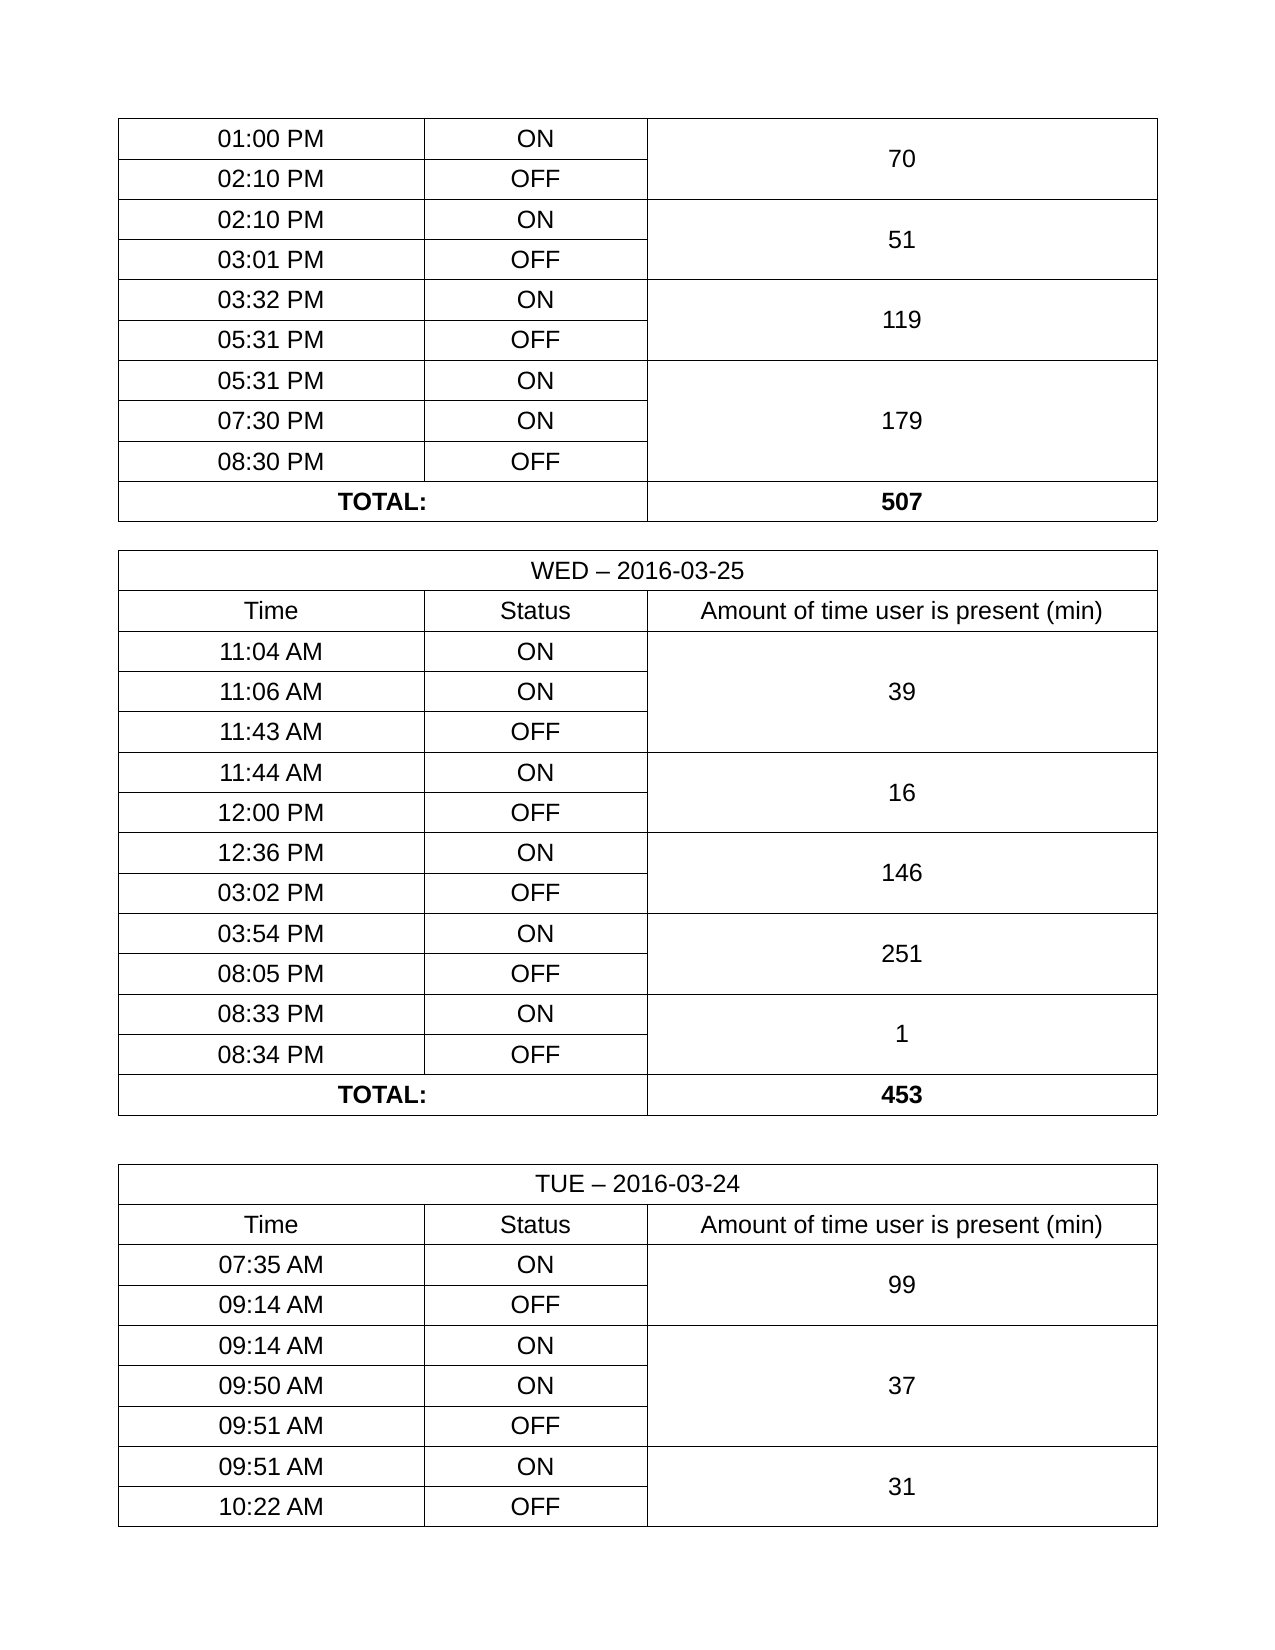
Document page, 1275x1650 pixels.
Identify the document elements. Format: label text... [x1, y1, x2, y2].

table_cell OFF [425, 321, 647, 360]
table_cell 03:32 PM [119, 280, 424, 320]
table_cell OFF [425, 442, 647, 481]
table_cell ON [425, 401, 647, 441]
table_cell 70 [648, 119, 1157, 199]
table_cell 37 [648, 1326, 1157, 1446]
table_cell 02:10 PM [119, 160, 424, 199]
table_cell TOTAL: [119, 1075, 647, 1114]
table_cell 09:50 AM [119, 1366, 424, 1406]
table_cell ON [425, 1366, 647, 1406]
table_cell ON [425, 995, 647, 1034]
table_cell 11:06 AM [119, 672, 424, 711]
table_cell 119 [648, 280, 1157, 360]
table_cell 07:30 PM [119, 401, 424, 441]
table_cell Time [119, 591, 424, 631]
table_cell OFF [425, 1286, 647, 1325]
table_cell Status [425, 1205, 647, 1244]
table_cell 10:22 AM [119, 1487, 424, 1526]
table_cell TOTAL: [119, 482, 647, 521]
table_cell 09:51 AM [119, 1407, 424, 1446]
table_cell ON [425, 753, 647, 792]
table_cell 31 [648, 1447, 1157, 1526]
table_cell Amount of time user is present (min) [648, 1205, 1157, 1244]
table_cell ON [425, 1326, 647, 1365]
table_cell 05:31 PM [119, 361, 424, 400]
table_cell 16 [648, 753, 1157, 832]
table_cell 08:33 PM [119, 995, 424, 1034]
table_cell 08:05 PM [119, 954, 424, 993]
table_cell ON [425, 672, 647, 711]
table_cell ON [425, 1245, 647, 1284]
table_cell ON [425, 914, 647, 953]
table_cell 39 [648, 632, 1157, 752]
table_cell OFF [425, 712, 647, 752]
table_cell 03:01 PM [119, 240, 424, 279]
table_cell 07:35 AM [119, 1245, 424, 1284]
table_cell 09:14 AM [119, 1286, 424, 1325]
table_cell 251 [648, 914, 1157, 993]
table_cell ON [425, 200, 647, 239]
table_cell ON [425, 361, 647, 400]
table_cell 08:30 PM [119, 442, 424, 481]
table_header TUE – 2016-03-24 [119, 1165, 1157, 1204]
table_cell OFF [425, 240, 647, 279]
table_cell OFF [425, 1035, 647, 1074]
table_cell 03:54 PM [119, 914, 424, 953]
table_cell 1 [648, 995, 1157, 1074]
table_cell 11:43 AM [119, 712, 424, 752]
table_cell 05:31 PM [119, 321, 424, 360]
table_cell 179 [648, 361, 1157, 481]
table_cell OFF [425, 1487, 647, 1526]
table_cell 01:00 PM [119, 119, 424, 158]
table_cell 03:02 PM [119, 874, 424, 913]
table_cell 11:04 AM [119, 632, 424, 671]
table_cell 02:10 PM [119, 200, 424, 239]
table_cell Status [425, 591, 647, 631]
table_cell ON [425, 833, 647, 873]
table_cell 51 [648, 200, 1157, 279]
table_cell ON [425, 1447, 647, 1486]
table_cell 09:14 AM [119, 1326, 424, 1365]
table_cell 12:36 PM [119, 833, 424, 873]
table_cell ON [425, 119, 647, 158]
table_cell 453 [648, 1075, 1157, 1114]
table_cell ON [425, 632, 647, 671]
table_cell OFF [425, 1407, 647, 1446]
table_cell 11:44 AM [119, 753, 424, 792]
table_cell OFF [425, 954, 647, 993]
table_cell 12:00 PM [119, 793, 424, 832]
table_cell 08:34 PM [119, 1035, 424, 1074]
table_cell ON [425, 280, 647, 320]
table_cell OFF [425, 160, 647, 199]
table_header WED – 2016-03-25 [119, 551, 1157, 590]
table_cell OFF [425, 874, 647, 913]
table_cell Time [119, 1205, 424, 1244]
table_cell 99 [648, 1245, 1157, 1325]
table_cell 09:51 AM [119, 1447, 424, 1486]
table_cell OFF [425, 793, 647, 832]
table_cell 146 [648, 833, 1157, 913]
table_cell Amount of time user is present (min) [648, 591, 1157, 631]
table_cell 507 [648, 482, 1157, 521]
